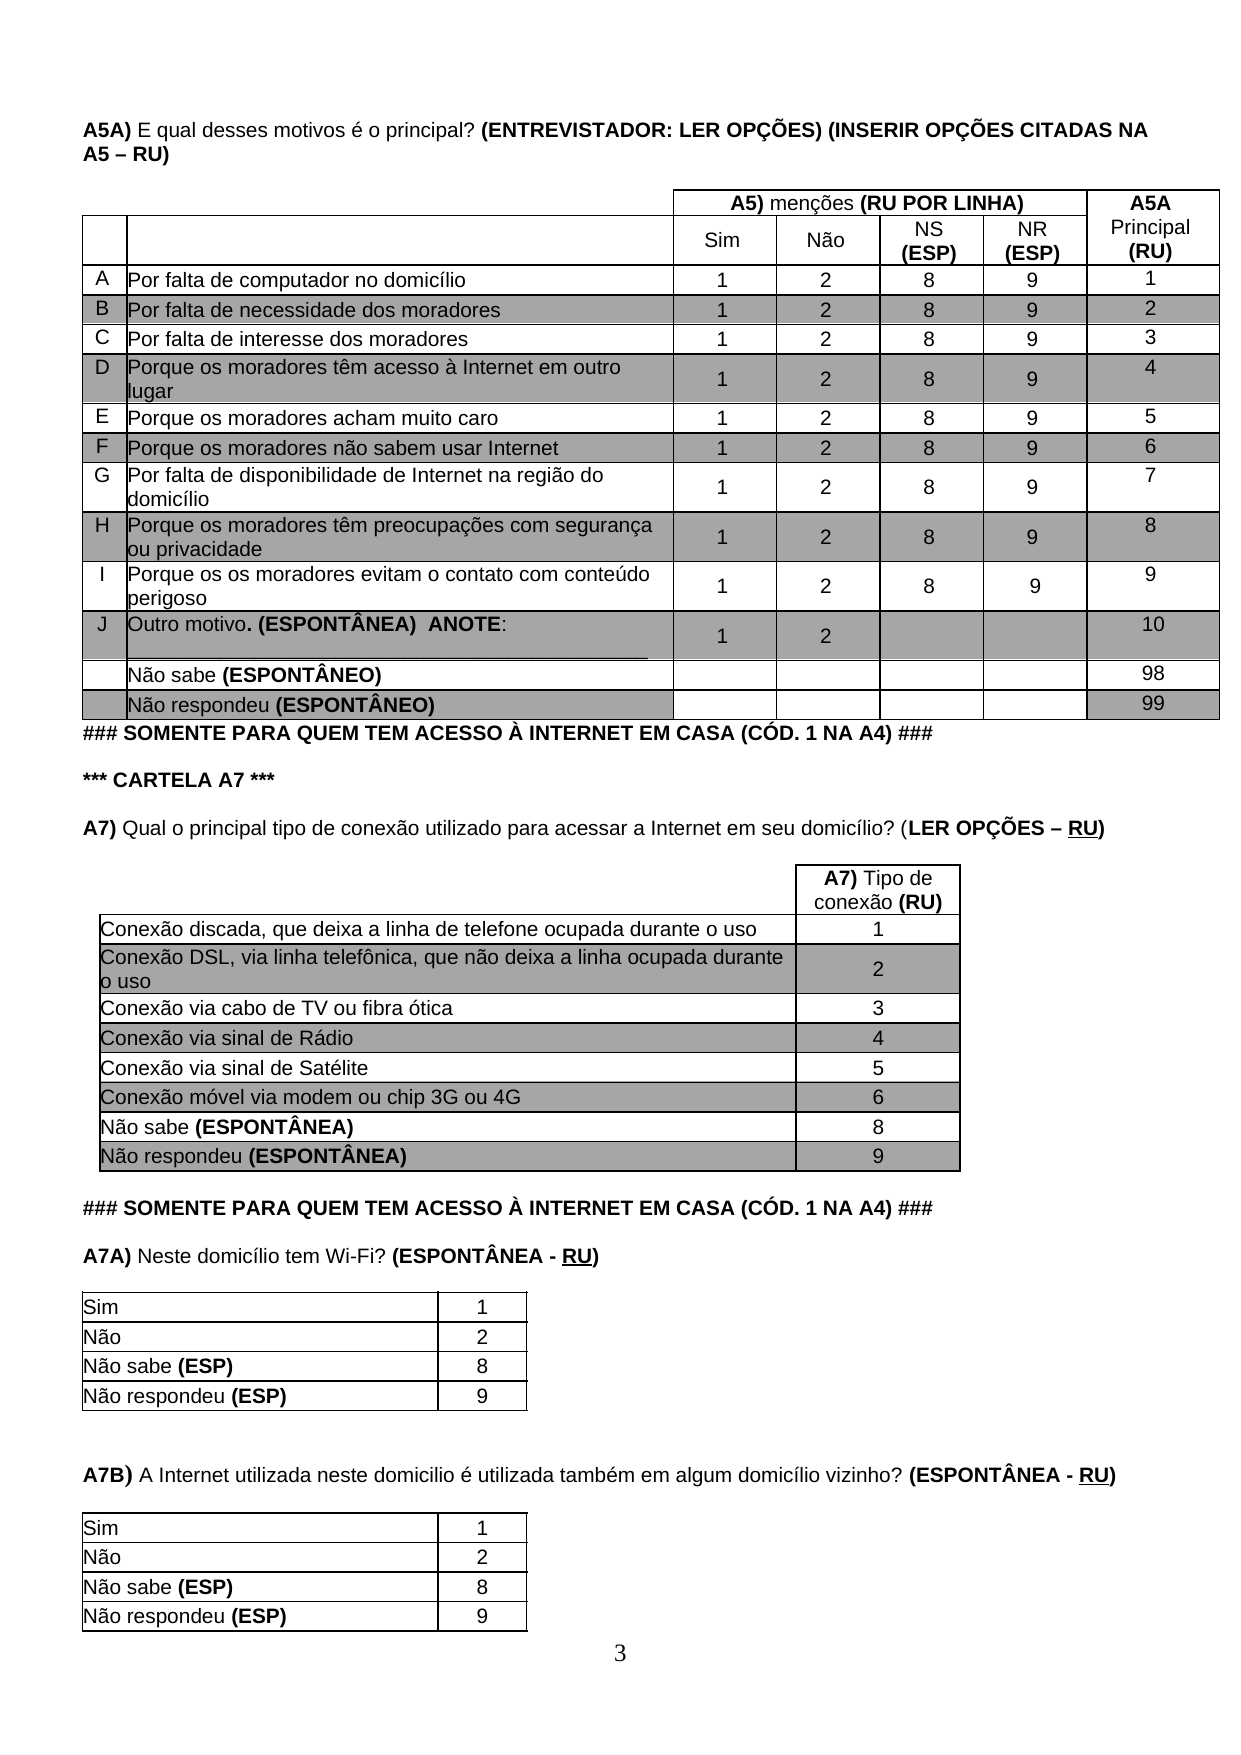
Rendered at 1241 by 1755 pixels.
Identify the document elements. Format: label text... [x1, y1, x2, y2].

table_cell [83, 661, 126, 689]
table_cell 8 [881, 296, 983, 323]
table_header A5A Principal (RU) [1088, 191, 1219, 264]
table_cell NR (ESP) [984, 216, 1086, 264]
table_cell F [83, 434, 126, 462]
table_cell 9 [1088, 562, 1219, 610]
table_cell [984, 661, 1086, 689]
table_cell [83, 691, 126, 719]
table_cell Por falta de interesse dos moradores [128, 325, 673, 353]
table_cell 2 [777, 355, 879, 402]
table_cell Conexão DSL, via linha telefônica, que não deixa a linha ocupada durante o uso [101, 945, 795, 993]
table_cell 2 [777, 296, 879, 323]
table_cell 9 [439, 1602, 526, 1630]
table_cell 9 [984, 562, 1086, 610]
table_cell H [83, 513, 126, 561]
text A7A) Neste domicílio tem Wi-Fi? (ESPONTÂNEA - RU) [83, 1243, 1158, 1267]
table_cell 3 [797, 994, 959, 1022]
table_cell [674, 691, 776, 719]
table_cell Não sabe (ESPONTÂNEA) [101, 1113, 795, 1141]
table_cell 1 [674, 612, 776, 659]
table_cell 8 [881, 562, 983, 610]
table_cell [984, 612, 1086, 659]
table_header Sim [83, 1514, 437, 1542]
table_cell 8 [881, 463, 983, 511]
table_cell Não respondeu (ESPONTÂNEO) [128, 691, 673, 719]
table_cell J [83, 612, 126, 659]
table_cell 1 [674, 404, 776, 432]
table_cell 9 [984, 266, 1086, 294]
table_cell 9 [984, 325, 1086, 353]
table_cell 2 [777, 513, 879, 561]
table_cell Não respondeu (ESP) [83, 1382, 437, 1410]
table_cell NS (ESP) [881, 216, 983, 264]
table_cell 4 [797, 1024, 959, 1052]
table_cell [881, 661, 983, 689]
table_cell 2 [777, 612, 879, 659]
table_cell 8 [439, 1352, 526, 1380]
table_cell Não sabe (ESPONTÂNEO) [128, 661, 673, 689]
table_cell E [83, 404, 126, 432]
table_cell 2 [777, 404, 879, 432]
table_cell 2 [777, 463, 879, 511]
table_cell 99 [1088, 691, 1219, 719]
table_header 1 [439, 1514, 526, 1542]
table_cell 8 [881, 434, 983, 462]
table_cell Não [83, 1543, 437, 1571]
table_cell A [83, 266, 126, 294]
table_cell 9 [797, 1142, 959, 1170]
table_header Sim [83, 1293, 437, 1321]
text ### SOMENTE PARA QUEM TEM ACESSO À INTERNET EM CASA (CÓD. 1 NA A4) ### [83, 1196, 1158, 1219]
table_cell 2 [777, 325, 879, 353]
table_cell 10 [1088, 612, 1219, 659]
table_cell 1 [797, 915, 959, 943]
table_cell 1 [674, 355, 776, 402]
table_header A5) menções (RU POR LINHA) [674, 191, 1086, 215]
table_cell 8 [881, 513, 983, 561]
table_cell Porque os moradores têm acesso à Internet em outro lugar [128, 355, 673, 402]
table_header 1 [439, 1293, 526, 1321]
table_cell Sim [674, 216, 776, 264]
table_cell 1 [674, 296, 776, 323]
table_cell Porque os moradores acham muito caro [128, 404, 673, 432]
table_cell [881, 691, 983, 719]
table_cell Não [83, 1323, 437, 1351]
table_cell 2 [439, 1543, 526, 1571]
table_cell 1 [674, 463, 776, 511]
text ### SOMENTE PARA QUEM TEM ACESSO À INTERNET EM CASA (CÓD. 1 NA A4) ### [83, 720, 1158, 744]
table_cell 5 [1088, 404, 1219, 432]
table_cell 8 [881, 266, 983, 294]
table_header [100, 864, 795, 913]
table_cell 8 [1088, 513, 1219, 561]
table_cell 6 [797, 1083, 959, 1111]
text A7B) A Internet utilizada neste domicilio é utilizada também em algum domicílio vizinho? (ESPONTÂNEA - RU) [83, 1459, 1158, 1488]
table_cell Conexão via sinal de Rádio [101, 1024, 795, 1052]
table_cell 2 [1088, 296, 1219, 323]
table_cell 1 [674, 266, 776, 294]
table_cell Não respondeu (ESP) [83, 1602, 437, 1630]
table_cell [674, 661, 776, 689]
table_cell 6 [1088, 434, 1219, 462]
table_cell 3 [1088, 325, 1219, 353]
table_cell 9 [439, 1382, 526, 1410]
table_cell Por falta de computador no domicílio [128, 266, 673, 294]
table_cell [777, 691, 879, 719]
table_cell 5 [797, 1053, 959, 1081]
table_cell 9 [984, 355, 1086, 402]
table_cell 9 [984, 404, 1086, 432]
table_cell Por falta de necessidade dos moradores [128, 296, 673, 323]
table_cell 1 [674, 513, 776, 561]
table_cell Conexão via sinal de Satélite [101, 1053, 795, 1081]
table_cell Conexão móvel via modem ou chip 3G ou 4G [101, 1083, 795, 1111]
table_cell 8 [881, 404, 983, 432]
table_cell 9 [984, 513, 1086, 561]
table_cell 9 [984, 463, 1086, 511]
table_cell 1 [1088, 266, 1219, 294]
table_cell 8 [439, 1573, 526, 1601]
text A7) Qual o principal tipo de conexão utilizado para acessar a Internet em seu domicílio? (LER OPÇÕES – RU) [83, 816, 1158, 840]
table_cell 8 [881, 325, 983, 353]
table_cell Por falta de disponibilidade de Internet na região do domicílio [128, 463, 673, 511]
table_cell 2 [797, 945, 959, 993]
table_cell [984, 691, 1086, 719]
table_cell I [83, 562, 126, 610]
table_cell Conexão via cabo de TV ou fibra ótica [101, 994, 795, 1022]
table_cell 1 [674, 562, 776, 610]
table_cell Porque os moradores têm preocupações com segurança ou privacidade [128, 513, 673, 561]
table_cell 7 [1088, 463, 1219, 511]
table_cell 1 [674, 434, 776, 462]
table_cell G [83, 463, 126, 511]
table_cell 2 [439, 1323, 526, 1351]
table_cell [777, 661, 879, 689]
text A5A) E qual desses motivos é o principal? (ENTREVISTADOR: LER OPÇÕES) (INSERIR OPÇÕES CITADAS NA A5 – RU) [83, 117, 1158, 165]
table_cell D [83, 355, 126, 402]
table_cell Conexão discada, que deixa a linha de telefone ocupada durante o uso [101, 915, 795, 943]
table_cell 2 [777, 434, 879, 462]
table_cell 9 [984, 296, 1086, 323]
table_cell [83, 216, 126, 264]
table_cell [881, 612, 983, 659]
table_header A7) Tipo de conexão (RU) [797, 866, 959, 913]
table_cell Porque os os moradores evitam o contato com conteúdo perigoso [128, 562, 673, 610]
table_cell Não [777, 216, 879, 264]
table_cell 8 [881, 355, 983, 402]
table_cell 2 [777, 266, 879, 294]
table_cell Outro motivo. (ESPONTÂNEA) ANOTE: _____________________________________________ [128, 612, 673, 659]
table_cell 98 [1088, 661, 1219, 689]
table_header [83, 189, 673, 215]
table_cell Não sabe (ESP) [83, 1352, 437, 1380]
table_cell 1 [674, 325, 776, 353]
table_cell B [83, 296, 126, 323]
table_cell 2 [777, 562, 879, 610]
table_cell [128, 216, 673, 264]
table_cell Não sabe (ESP) [83, 1573, 437, 1601]
text *** CARTELA A7 *** [83, 768, 1158, 792]
table_cell C [83, 325, 126, 353]
table_cell 8 [797, 1113, 959, 1141]
table_cell 9 [984, 434, 1086, 462]
table_cell Não respondeu (ESPONTÂNEA) [101, 1142, 795, 1170]
table_cell Porque os moradores não sabem usar Internet [128, 434, 673, 462]
table_cell 4 [1088, 355, 1219, 402]
